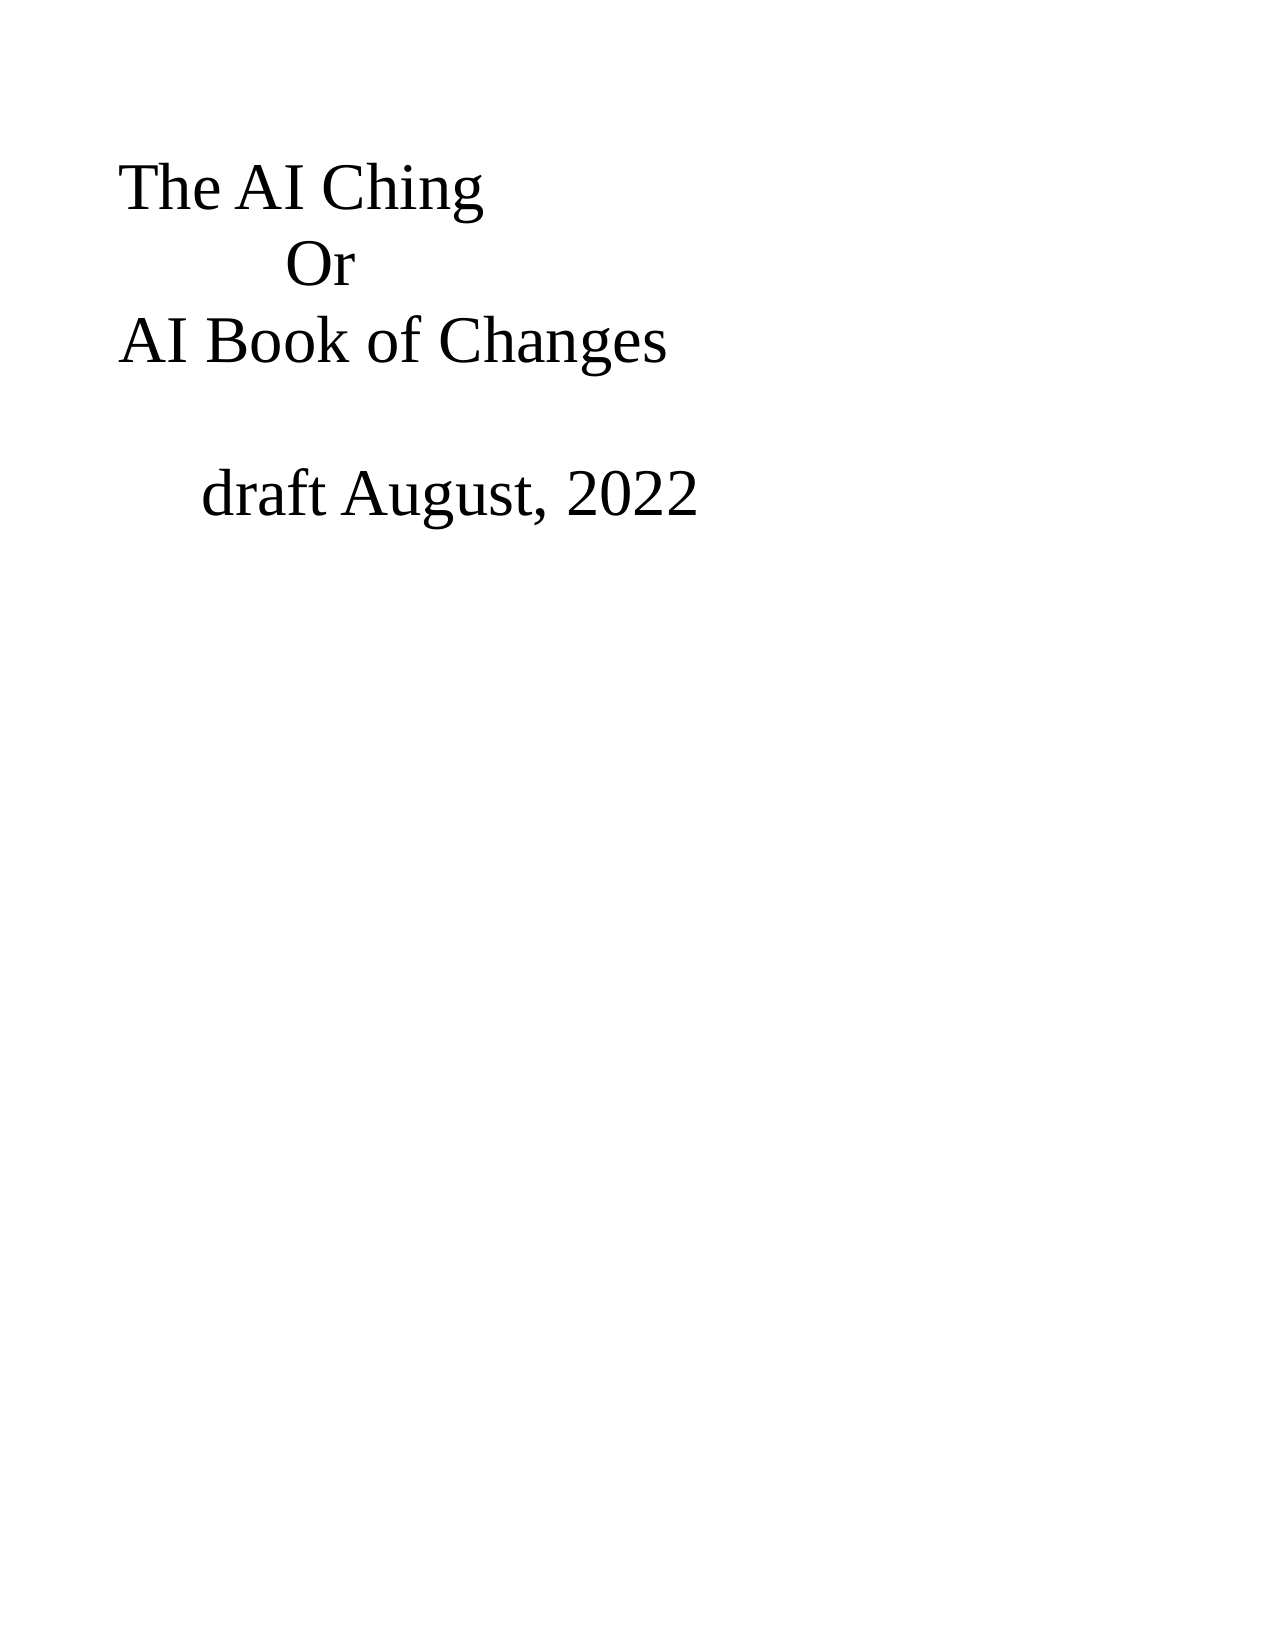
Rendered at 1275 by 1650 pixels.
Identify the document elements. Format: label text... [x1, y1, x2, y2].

text draft August, 2022 [118, 453, 1157, 530]
text Or [118, 223, 1157, 300]
text AI Book of Changes [118, 300, 1157, 377]
text The AI Ching [118, 147, 1157, 223]
